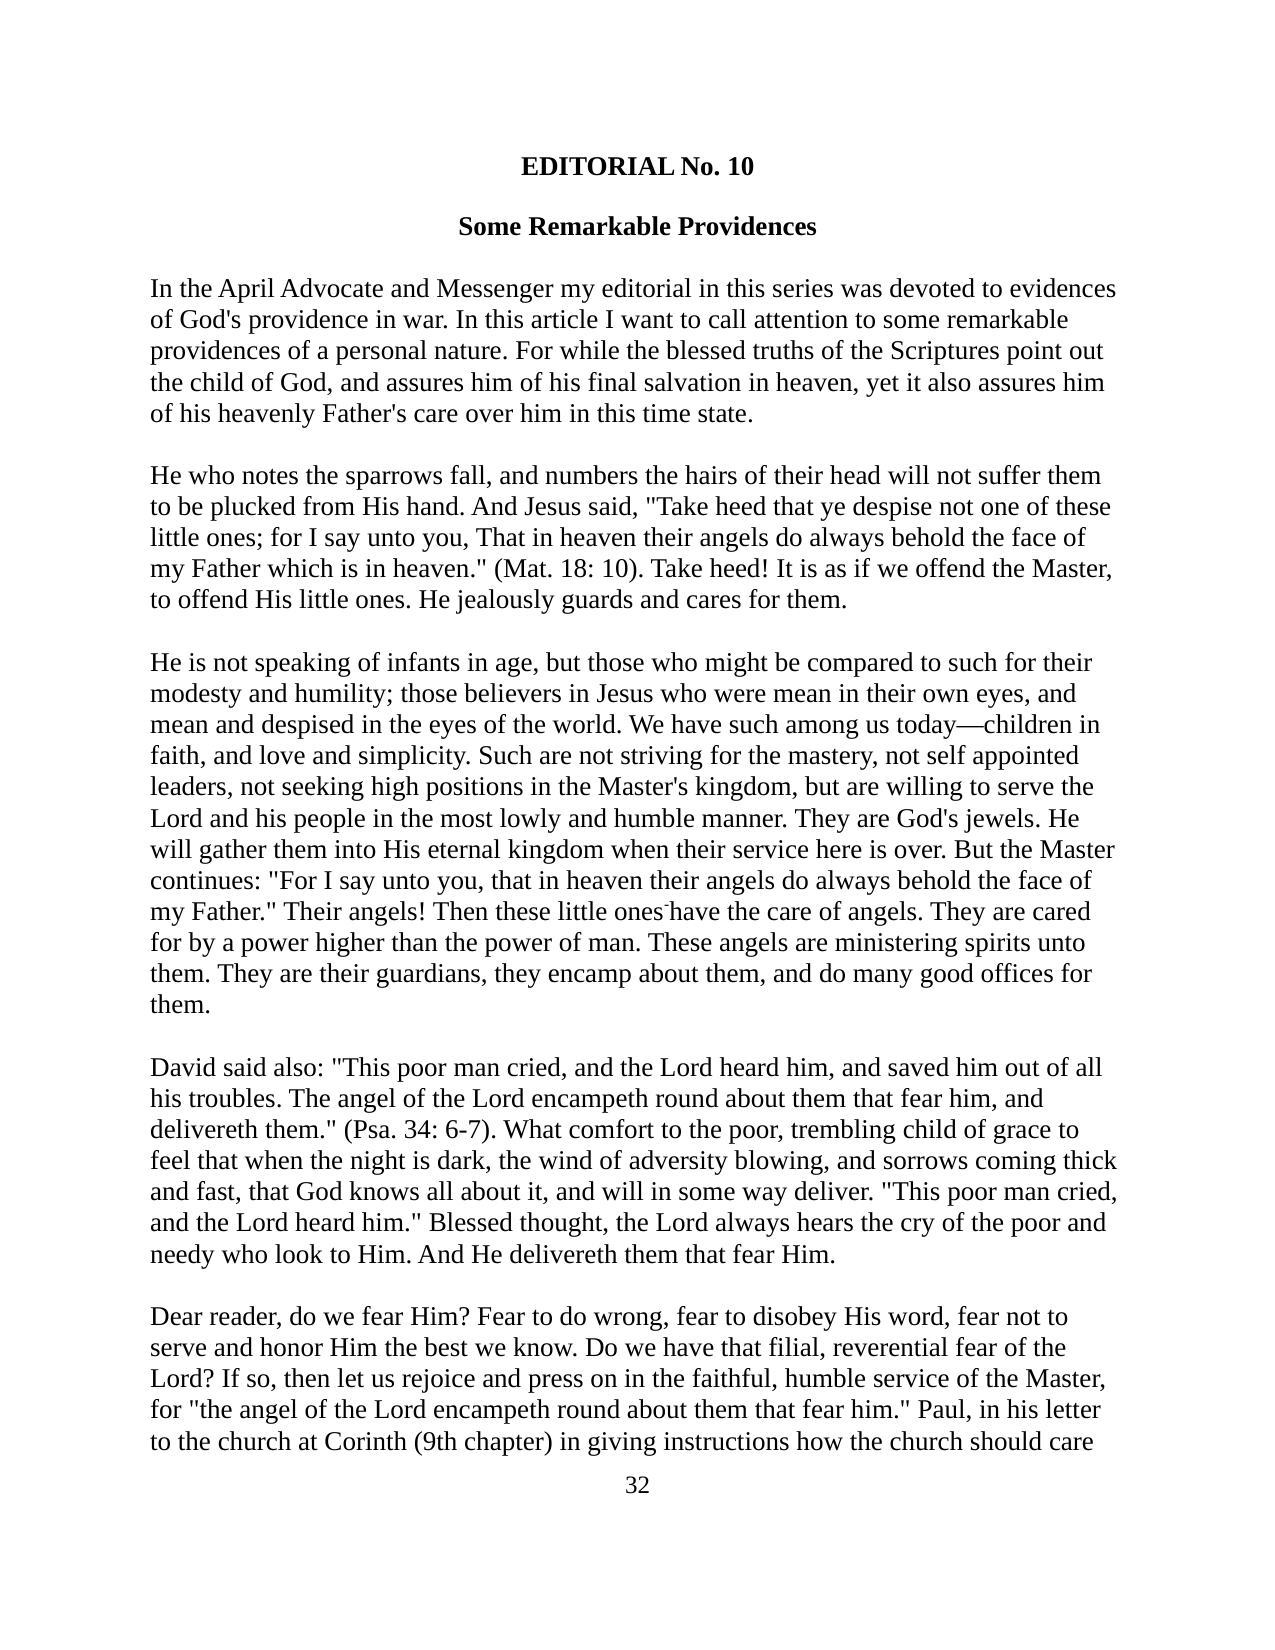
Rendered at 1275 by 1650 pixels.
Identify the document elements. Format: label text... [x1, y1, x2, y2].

text EDITORIAL No. 10 [150, 150, 1125, 210]
text Some Remarkable Providences [150, 210, 1125, 241]
text He is not speaking of infants in age, but those who might be compared to such for their modesty and humility; those believers in Jesus who were mean in their own eyes, and mean and despised in the eyes of the world. We have such among us today—children in faith, and love and simplicity. Such are not striving for the mastery, not self appointed leaders, not seeking high positions in the Master's kingdom, but are willing to serve the Lord and his people in the most lowly and humble manner. They are God's jewels. He will gather them into His eternal kingdom when their service here is over. But the Master continues: "For I say unto you, that in heaven their angels do always behold the face of my Father." Their angels! Then these little ones-have the care of angels. They are cared for by a power higher than the power of man. These angels are ministering spirits unto them. They are their guardians, they encamp about them, and do many good offices for them. [150, 646, 1125, 1020]
text He who notes the sparrows fall, and numbers the hairs of their head will not suffer them to be plucked from His hand. And Jesus said, "Take heed that ye despise not one of these little ones; for I say unto you, That in heaven their angels do always behold the face of my Father which is in heaven." (Mat. 18: 10). Take heed! It is as if we offend the Master, to offend His little ones. He jealously guards and cares for them. [150, 459, 1125, 615]
text David said also: "This poor man cried, and the Lord heard him, and saved him out of all his troubles. The angel of the Lord encampeth round about them that fear him, and delivereth them." (Psa. 34: 6-7). What comfort to the poor, trembling child of grace to feel that when the night is dark, the wind of adversity blowing, and sorrows coming thick and fast, that God knows all about it, and will in some way deliver. "This poor man cried, and the Lord heard him." Blessed thought, the Lord always hears the cry of the poor and needy who look to Him. And He delivereth them that fear Him. [150, 1051, 1125, 1269]
text In the April Advocate and Messenger my editorial in this series was devoted to evidences of God's providence in war. In this article I want to call attention to some remarkable providences of a personal nature. For while the blessed truths of the Scriptures point out the child of God, and assures him of his final salvation in heaven, yet it also assures him of his heavenly Father's care over him in this time state. [150, 272, 1125, 428]
text Dear reader, do we fear Him? Fear to do wrong, fear to disobey His word, fear not to serve and honor Him the best we know. Do we have that filial, reverential fear of the Lord? If so, then let us rejoice and press on in the faithful, humble service of the Master, for "the angel of the Lord encampeth round about them that fear him." Paul, in his letter to the church at Corinth (9th chapter) in giving instructions how the church should care [150, 1300, 1125, 1456]
